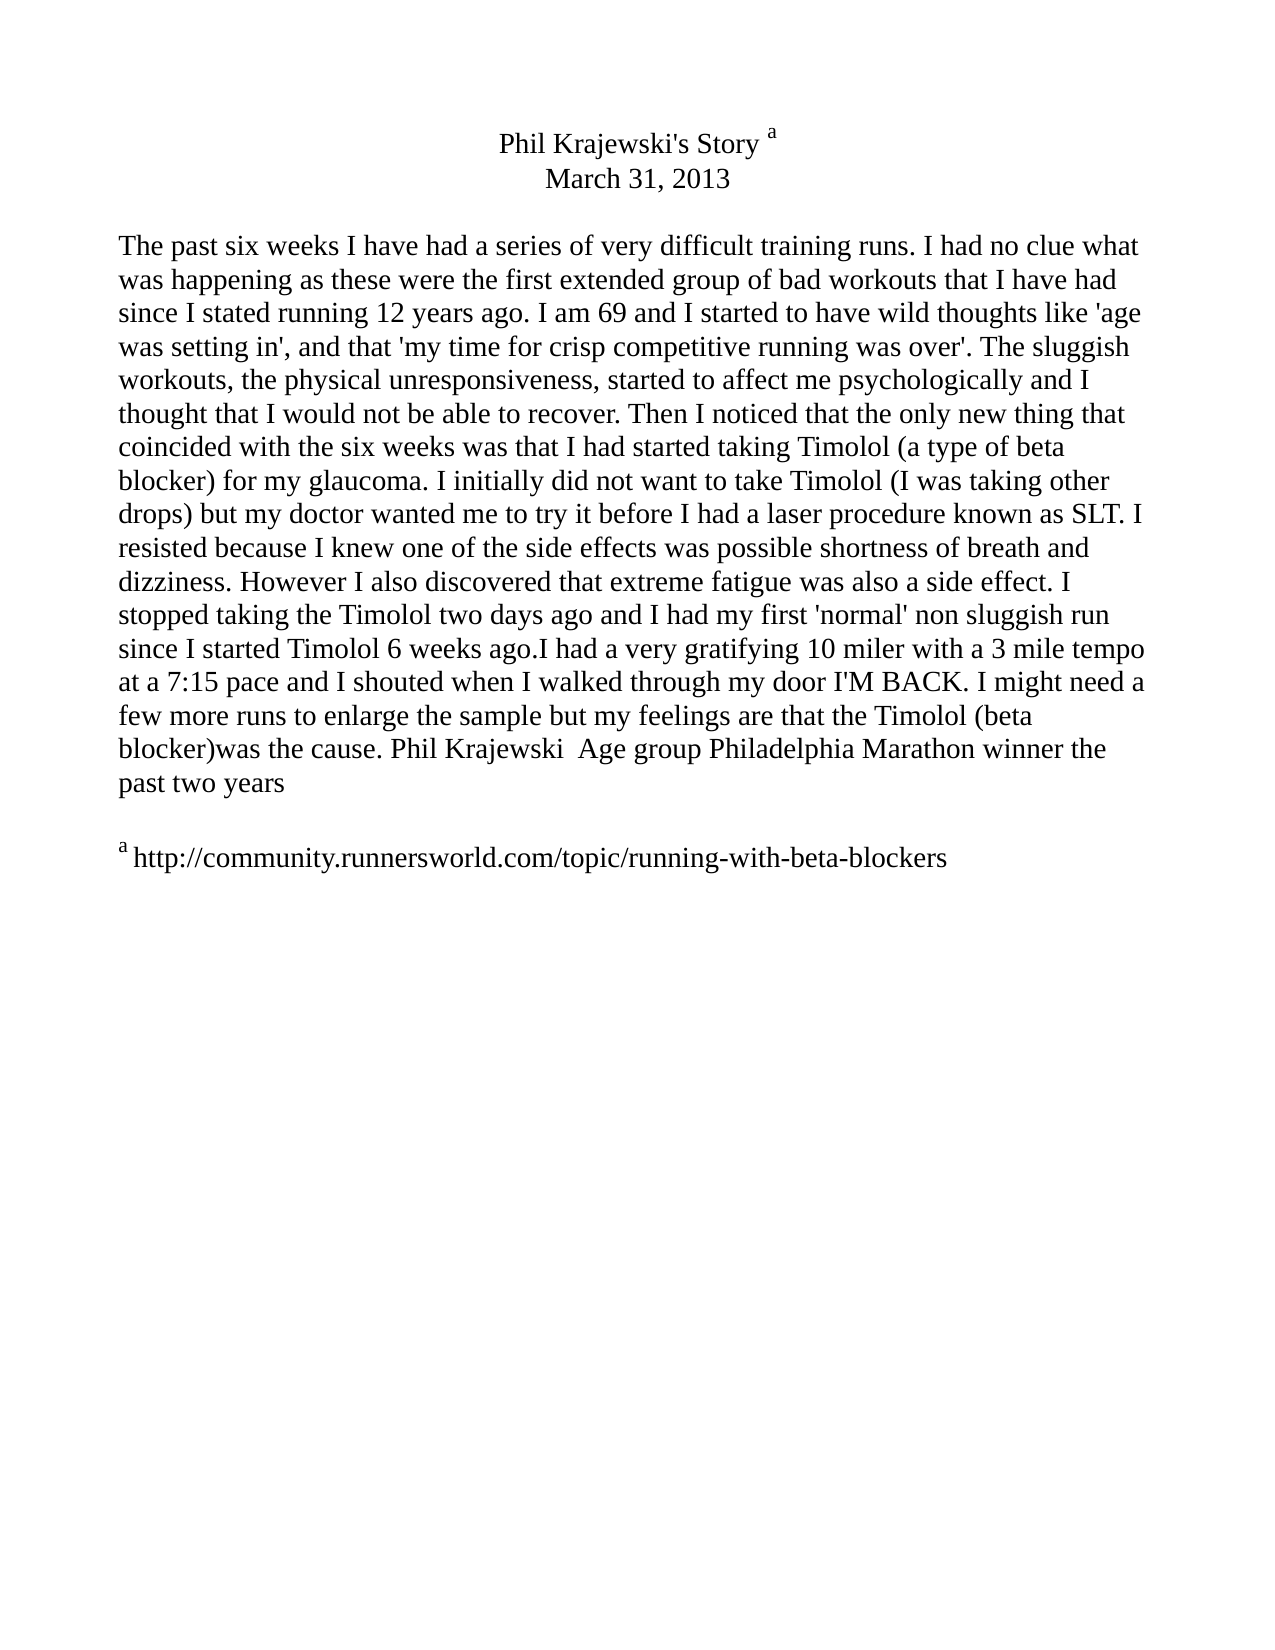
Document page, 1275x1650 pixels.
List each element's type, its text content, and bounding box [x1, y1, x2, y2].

text The past six weeks I have had a series of very difficult training runs. I had no clue what was happening as these were the first extended group of bad workouts that I have had since I stated running 12 years ago. I am 69 and I started to have wild thoughts like 'age was setting in', and that 'my time for crisp competitive running was over'. The sluggish workouts, the physical unresponsiveness, started to affect me psychologically and I thought that I would not be able to recover. Then I noticed that the only new thing that coincided with the six weeks was that I had started taking Timolol (a type of beta blocker) for my glaucoma. I initially did not want to take Timolol (I was taking other drops) but my doctor wanted me to try it before I had a laser procedure known as SLT. I resisted because I knew one of the side effects was possible shortness of breath and dizziness. However I also discovered that extreme fatigue was also a side effect. I stopped taking the Timolol two days ago and I had my first 'normal' non sluggish run since I started Timolol 6 weeks ago.I had a very gratifying 10 miler with a 3 mile tempo at a 7:15 pace and I shouted when I walked through my door I'M BACK. I might need a few more runs to enlarge the sample but my feelings are that the Timolol (beta blocker)was the cause. Phil Krajewski Age group Philadelphia Marathon winner the past two years [118, 228, 1157, 798]
text Phil Krajewski's Story a [118, 118, 1157, 161]
text March 31, 2013 [118, 161, 1157, 195]
text a http://community.runnersworld.com/topic/running-with-beta-blockers [118, 832, 1157, 875]
